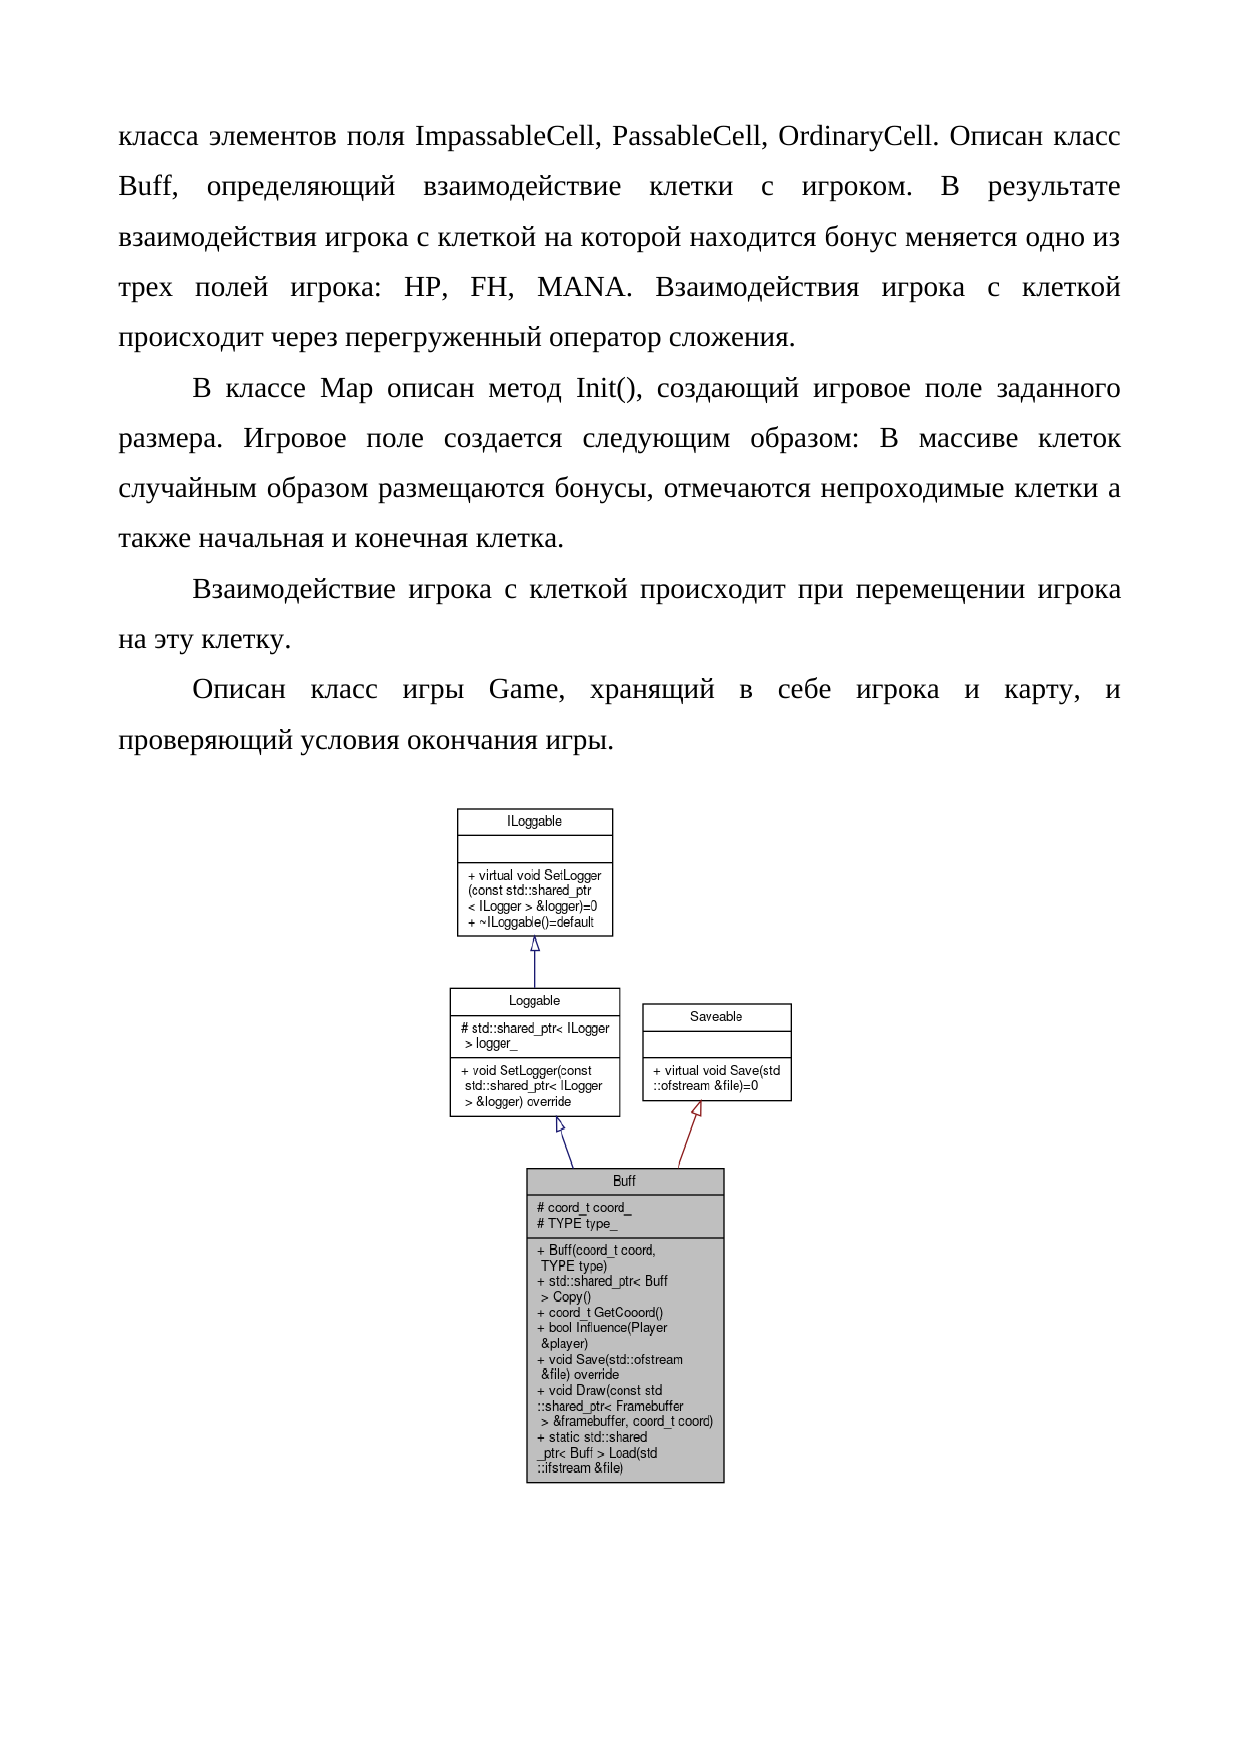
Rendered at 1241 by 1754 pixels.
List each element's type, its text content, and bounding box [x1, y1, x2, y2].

text В классе Map описан метод Init(), создающий игровое поле заданного размера. Игровое поле создается следующим образом: В массиве клеток случайным образом размещаются бонусы, отмечаются непроходимые клетки а также начальная и конечная клетка. [118, 370, 1122, 554]
picture [445, 803, 796, 1490]
text класса элементов поля ImpassableCell, PassableCell, OrdinaryCell. Описан класс Buff, определяющий взаимодействие клетки с игроком. В результате взаимодействия игрока с клеткой на которой находится бонус меняется одно из трех полей игрока: HP, FH, MANA. Взаимодействия игрока с клеткой происходит через перегруженный оператор сложения. [118, 118, 1122, 353]
text Описан класс игры Game, хранящий в себе игрока и карту, и проверяющий условия окончания игры. [118, 672, 1122, 755]
text Взаимодействие игрока с клеткой происходит при перемещении игрока на эту клетку. [118, 571, 1122, 655]
